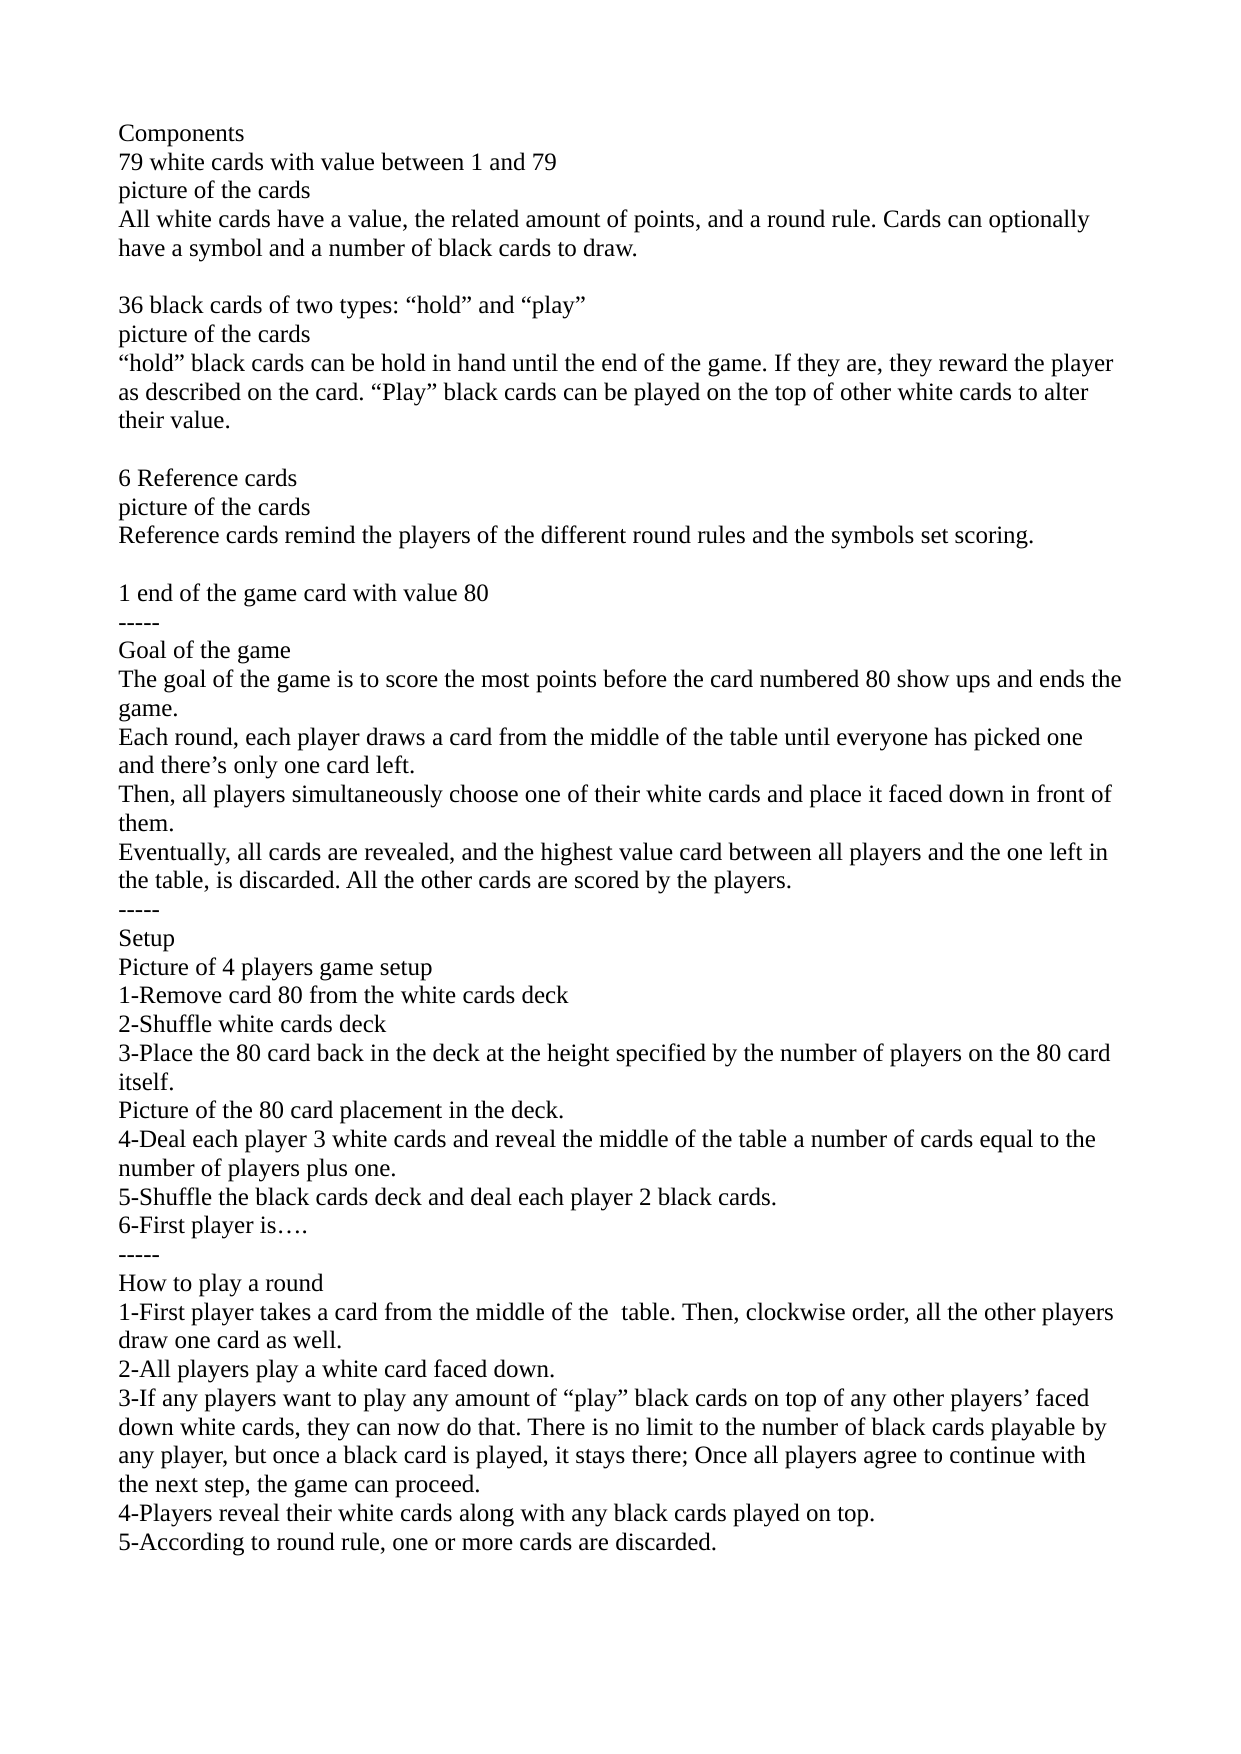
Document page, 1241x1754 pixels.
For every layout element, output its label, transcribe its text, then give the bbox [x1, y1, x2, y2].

text “hold” black cards can be hold in hand until the end of the game. If they are, they reward the player as described on the card. “Play” black cards can be played on the top of other white cards to alter their value. [118, 348, 1122, 434]
text Reference cards remind the players of the different round rules and the symbols set scoring. [118, 521, 1122, 549]
text ----- [118, 607, 1122, 636]
text ----- [118, 1239, 1122, 1268]
text 4-Players reveal their white cards along with any black cards played on top. [118, 1498, 1122, 1527]
text Picture of the 80 card placement in the deck. [118, 1096, 1122, 1124]
text 3-Place the 80 card back in the deck at the height specified by the number of players on the 80 card itself. [118, 1038, 1122, 1096]
text Each round, each player draws a card from the middle of the table until everyone has picked one and there’s only one card left. [118, 722, 1122, 779]
text 2-All players play a white card faced down. [118, 1354, 1122, 1383]
text picture of the cards [118, 492, 1122, 521]
text 2-Shuffle white cards deck [118, 1009, 1122, 1038]
text 3-If any players want to play any amount of “play” black cards on top of any other players’ faced down white cards, they can now do that. There is no limit to the number of black cards playable by any player, but once a black card is played, it stays there; Once all players agree to continue with the next step, the game can proceed. [118, 1383, 1122, 1498]
text 1 end of the game card with value 80 [118, 578, 1122, 607]
text picture of the cards [118, 319, 1122, 348]
text 36 black cards of two types: “hold” and “play” [118, 291, 1122, 319]
text 6 Reference cards [118, 463, 1122, 492]
text 6-First player is…. [118, 1211, 1122, 1239]
text Then, all players simultaneously choose one of their white cards and place it faced down in front of them. [118, 779, 1122, 837]
text 1-First player takes a card from the middle of the table. Then, clockwise order, all the other players draw one card as well. [118, 1297, 1122, 1354]
text How to play a round [118, 1268, 1122, 1297]
text Picture of 4 players game setup [118, 952, 1122, 981]
text Setup [118, 923, 1122, 952]
text 5-Shuffle the black cards deck and deal each player 2 black cards. [118, 1182, 1122, 1211]
text All white cards have a value, the related amount of points, and a round rule. Cards can optionally have a symbol and a number of black cards to draw. [118, 204, 1122, 262]
text 5-According to round rule, one or more cards are discarded. [118, 1527, 1122, 1556]
text picture of the cards [118, 176, 1122, 204]
text ----- [118, 894, 1122, 923]
text Eventually, all cards are revealed, and the highest value card between all players and the one left in the table, is discarded. All the other cards are scored by the players. [118, 837, 1122, 894]
text 79 white cards with value between 1 and 79 [118, 147, 1122, 176]
text The goal of the game is to score the most points before the card numbered 80 show ups and ends the game. [118, 664, 1122, 722]
text 4-Deal each player 3 white cards and reveal the middle of the table a number of cards equal to the number of players plus one. [118, 1124, 1122, 1182]
text Components [118, 118, 1122, 147]
text Goal of the game [118, 636, 1122, 664]
text 1-Remove card 80 from the white cards deck [118, 981, 1122, 1009]
